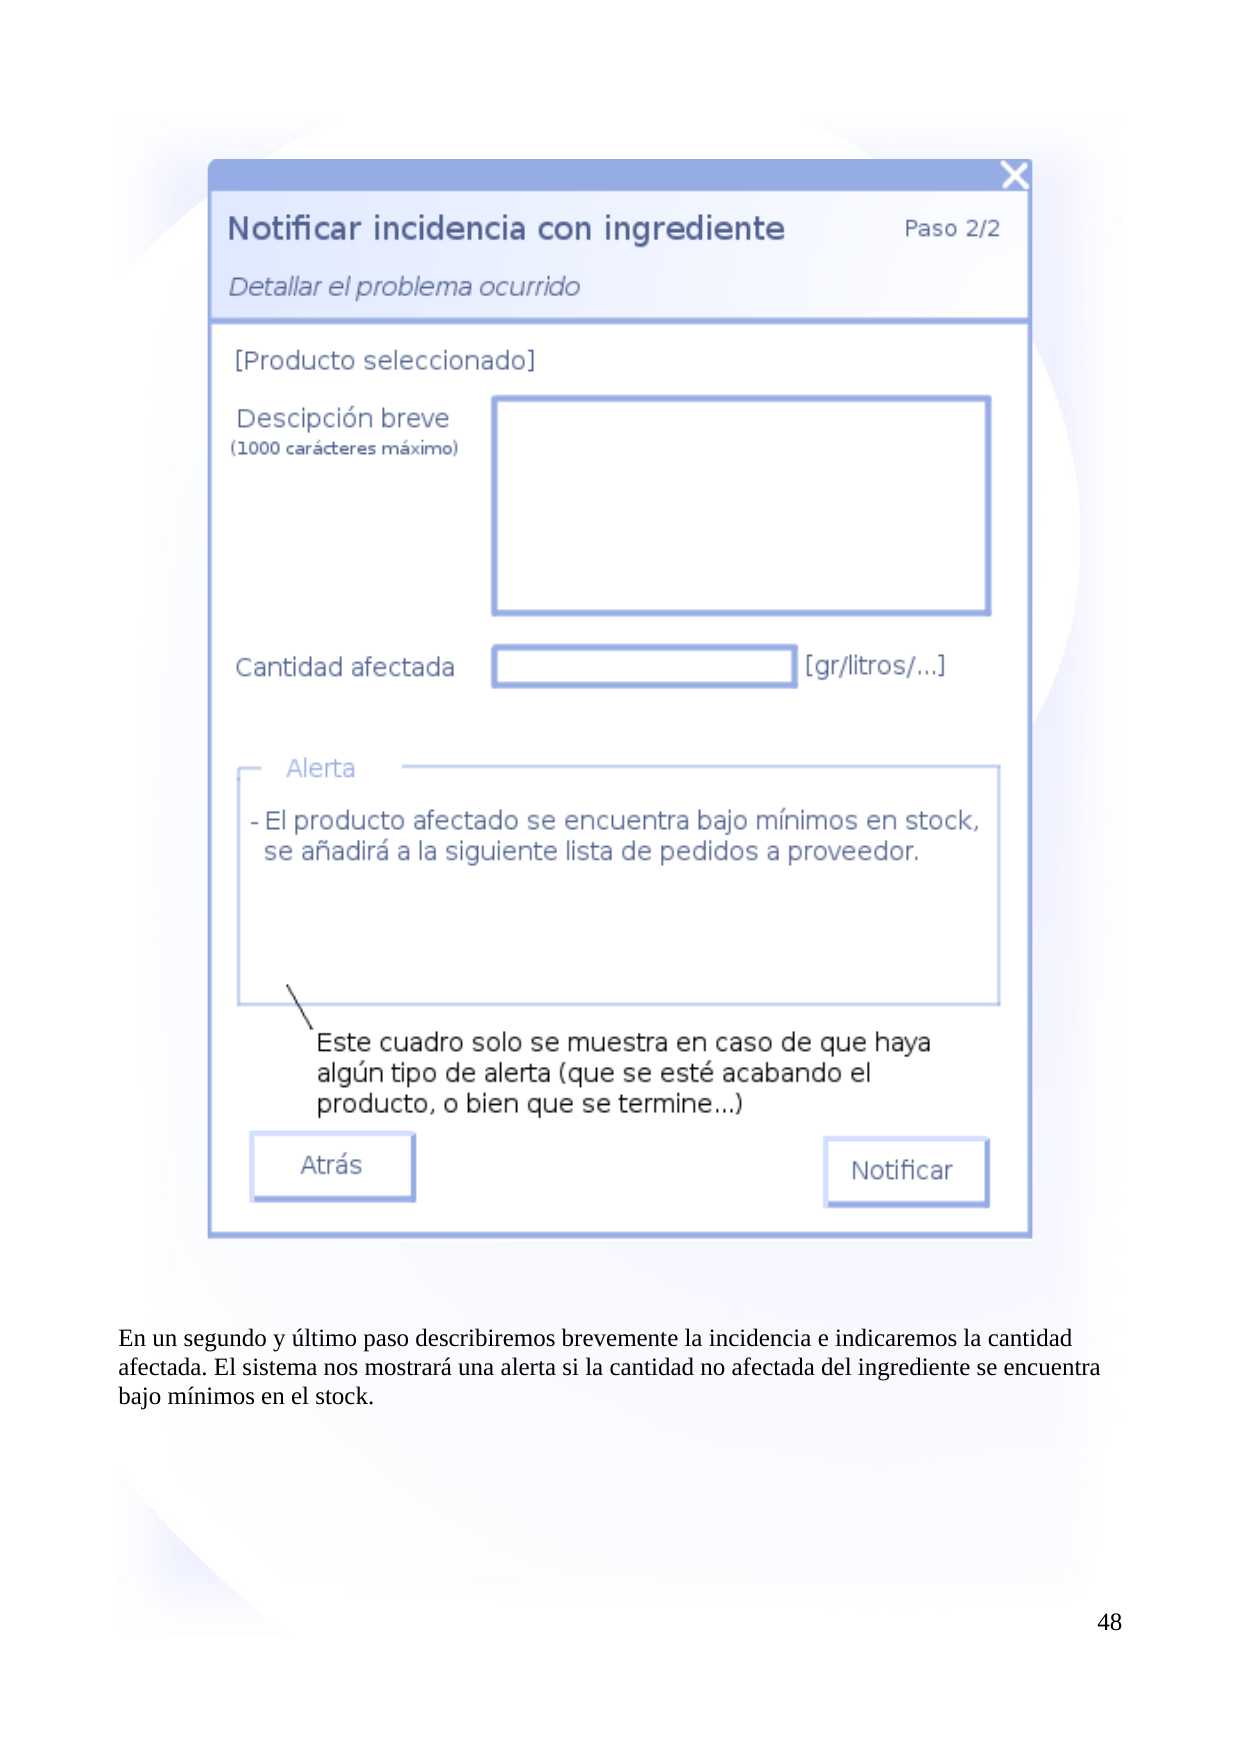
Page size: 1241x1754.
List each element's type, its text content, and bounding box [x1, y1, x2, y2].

picture [118, 1410, 1122, 1636]
text En un segundo y último paso describiremos brevemente la incidencia e indicaremos la cantidad afectada. El sistema nos mostrará una alerta si la cantidad no afectada del ingrediente se encuentra bajo mínimos en el stock. [118, 1323, 1122, 1410]
picture [118, 118, 1122, 1323]
